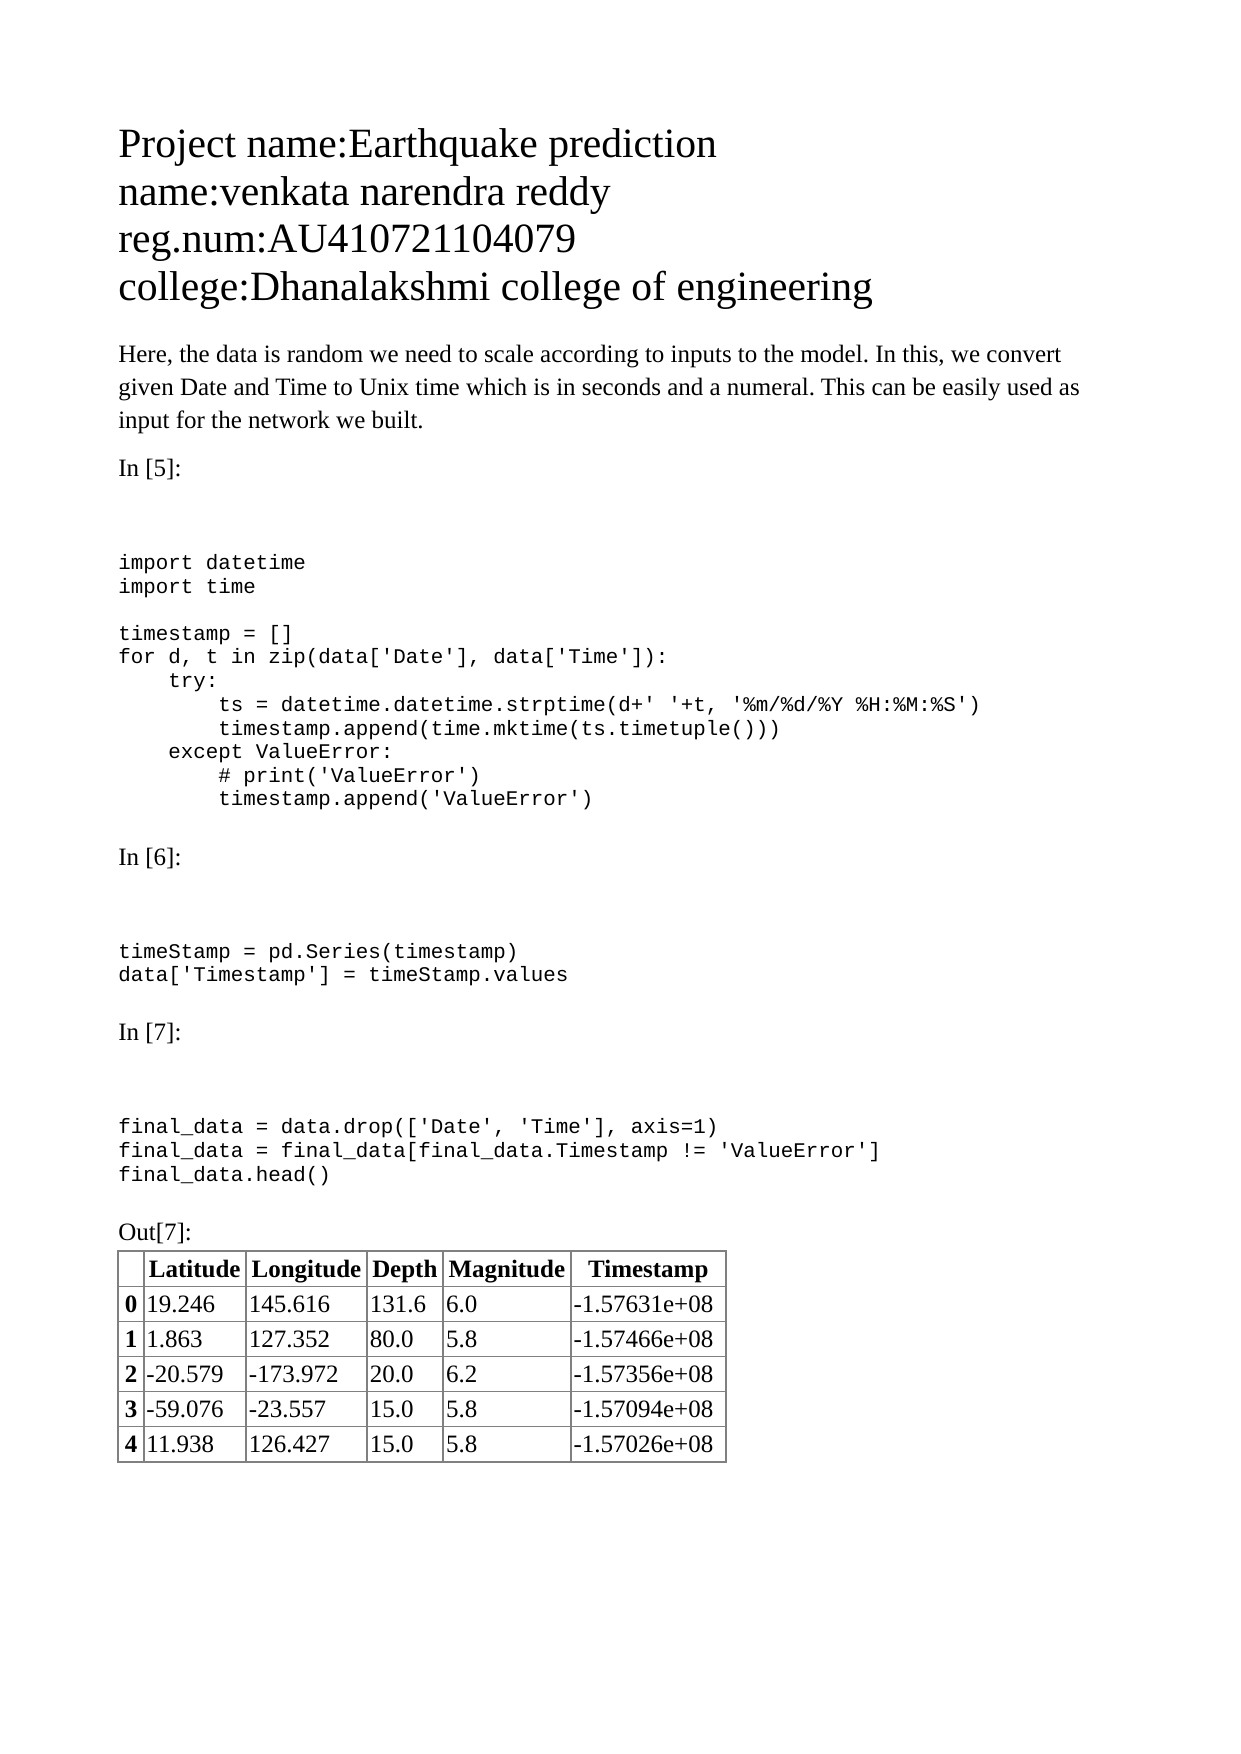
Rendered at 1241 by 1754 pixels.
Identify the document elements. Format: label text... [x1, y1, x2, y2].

table_cell 19.246 [145, 1287, 245, 1321]
text timestamp = [] [118, 623, 1122, 647]
table_cell 5.8 [444, 1322, 570, 1356]
text import datetime [118, 552, 1122, 576]
text Here, the data is random we need to scale according to inputs to the model. In this, we convert given Date and Time to Unix time which is in seconds and a numeral. This can be easily used as input for the network we built. [118, 339, 1122, 434]
table_header Longitude [247, 1252, 366, 1286]
table_cell 0 [119, 1287, 143, 1321]
table_header Timestamp [572, 1252, 725, 1286]
table_cell 1 [119, 1322, 143, 1356]
table_cell 3 [119, 1392, 143, 1426]
table_cell 131.6 [368, 1287, 442, 1321]
table_cell 5.8 [444, 1392, 570, 1426]
table_cell 126.427 [247, 1427, 366, 1461]
table_cell 15.0 [368, 1427, 442, 1461]
table_cell 145.616 [247, 1287, 366, 1321]
text final_data = final_data[final_data.Timestamp != 'ValueError'] [118, 1140, 1122, 1164]
text for d, t in zip(data['Date'], data['Time']): [118, 647, 1122, 670]
table_cell 20.0 [368, 1357, 442, 1391]
text timeStamp = pd.Series(timestamp) [118, 941, 1122, 964]
text In [6]: [118, 842, 1122, 870]
text # print('ValueError') [118, 765, 1122, 788]
table_cell 127.352 [247, 1322, 366, 1356]
table_cell -1.57356e+08 [572, 1357, 725, 1391]
text except ValueError: [118, 741, 1122, 765]
text timestamp.append('ValueError') [118, 788, 1122, 812]
text try: [118, 670, 1122, 694]
text import time [118, 576, 1122, 599]
text final_data.head() [118, 1164, 1122, 1187]
table_cell 11.938 [145, 1427, 245, 1461]
table_header Magnitude [444, 1252, 570, 1286]
table_cell 5.8 [444, 1427, 570, 1461]
table_cell -1.57631e+08 [572, 1287, 725, 1321]
table_header Latitude [145, 1252, 245, 1286]
table_cell -20.579 [145, 1357, 245, 1391]
table_cell -173.972 [247, 1357, 366, 1391]
text timestamp.append(time.mktime(ts.timetuple())) [118, 717, 1122, 741]
table_header [119, 1252, 143, 1286]
table_header Depth [368, 1252, 442, 1286]
table_cell 6.2 [444, 1357, 570, 1391]
table_cell 2 [119, 1357, 143, 1391]
table_cell 6.0 [444, 1287, 570, 1321]
table_cell 80.0 [368, 1322, 442, 1356]
table_cell 15.0 [368, 1392, 442, 1426]
table_cell 4 [119, 1427, 143, 1461]
text In [7]: [118, 1017, 1122, 1046]
text data['Timestamp'] = timeStamp.values [118, 964, 1122, 988]
table_cell 1.863 [145, 1322, 245, 1356]
text final_data = data.drop(['Date', 'Time'], axis=1) [118, 1116, 1122, 1140]
text Out[7]: [118, 1217, 1122, 1246]
table_cell -59.076 [145, 1392, 245, 1426]
table_cell -1.57094e+08 [572, 1392, 725, 1426]
text ts = datetime.datetime.strptime(d+' '+t, '%m/%d/%Y %H:%M:%S') [118, 694, 1122, 717]
table_cell -1.57466e+08 [572, 1322, 725, 1356]
text In [5]: [118, 453, 1122, 482]
table_cell -1.57026e+08 [572, 1427, 725, 1461]
table_cell -23.557 [247, 1392, 366, 1426]
